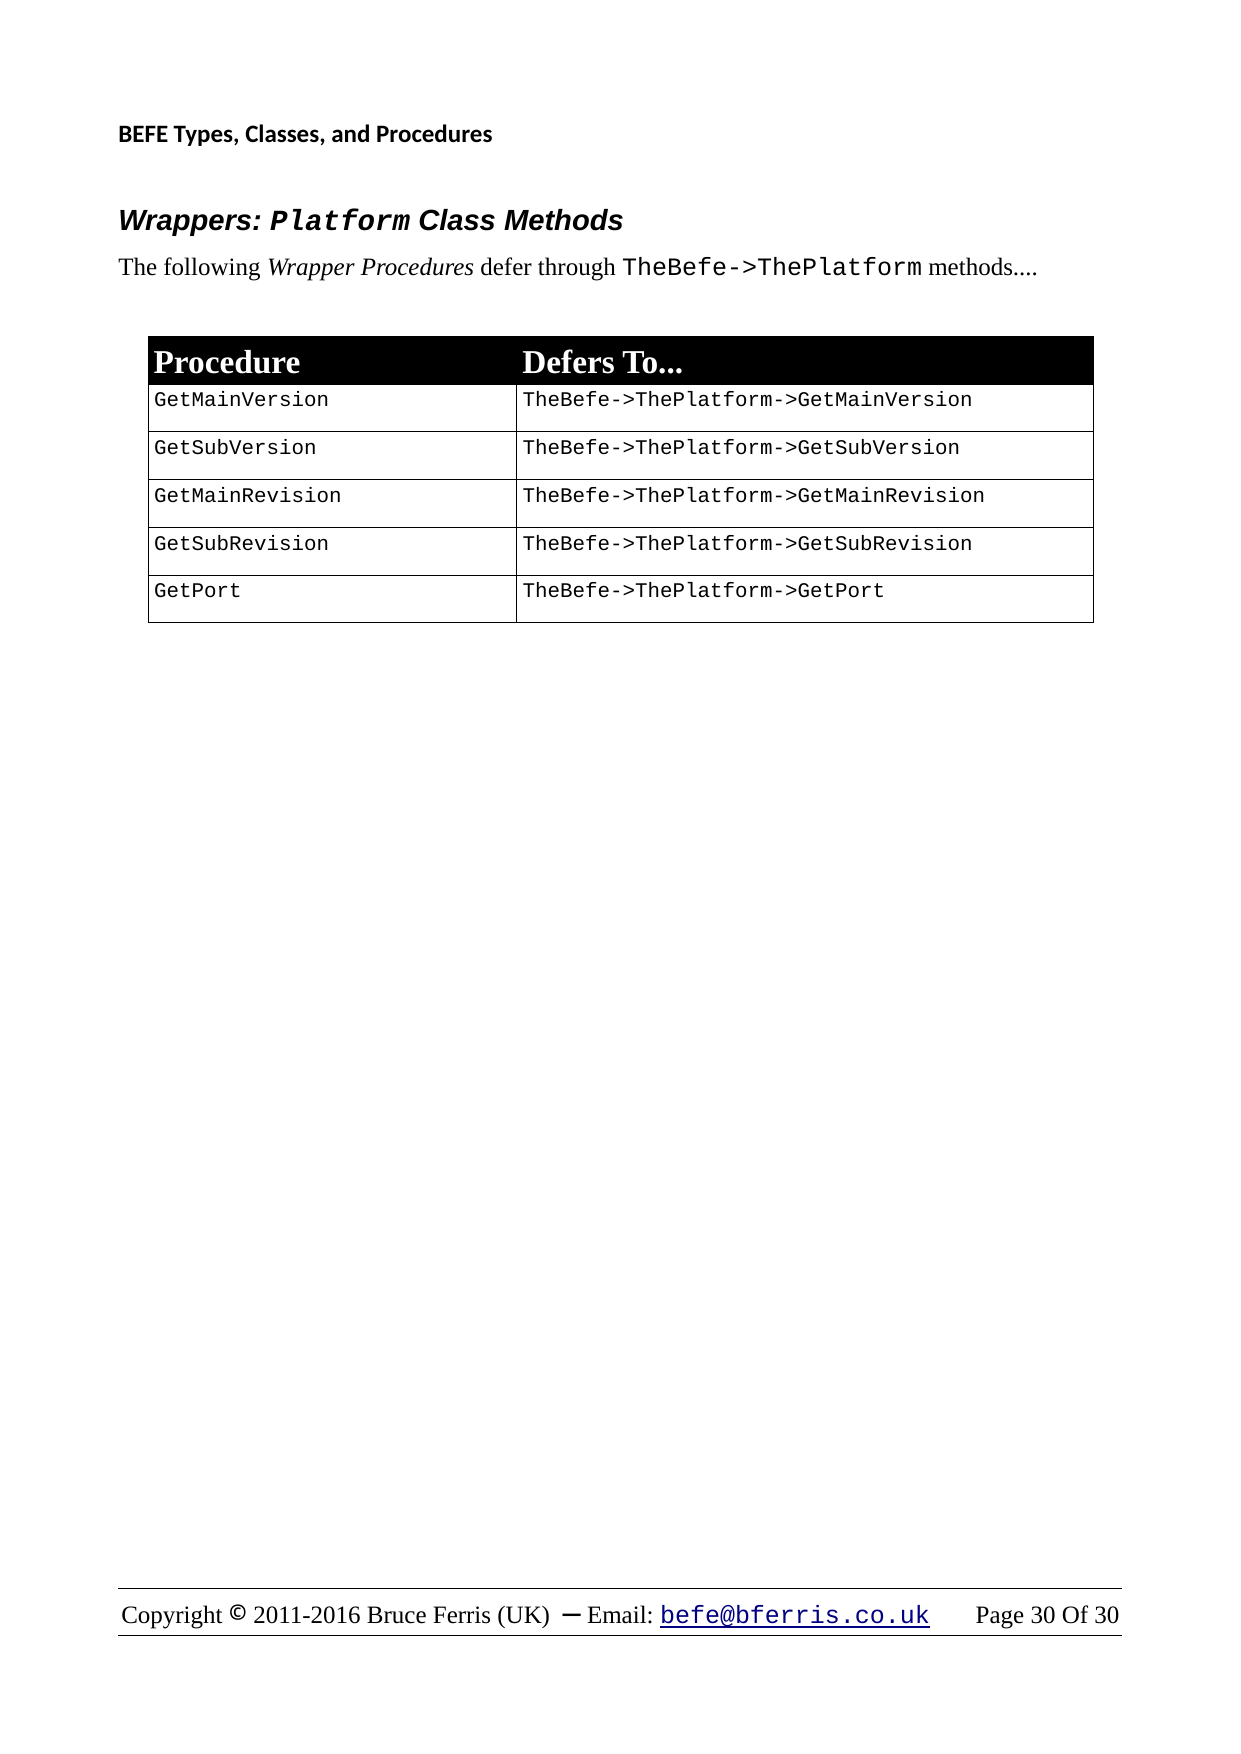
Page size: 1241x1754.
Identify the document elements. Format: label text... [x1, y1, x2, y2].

table_cell GetSubVersion [149, 432, 516, 479]
table_cell TheBefe->ThePlatform->GetPort [517, 576, 1093, 622]
subtitle Wrappers: Platform Class Methods [118, 203, 1122, 239]
table_cell TheBefe->ThePlatform->GetMainRevision [517, 480, 1093, 527]
table_header Procedure [149, 337, 516, 384]
table_cell GetSubRevision [149, 528, 516, 574]
table_cell TheBefe->ThePlatform->GetSubRevision [517, 528, 1093, 574]
table_header Defers To... [517, 337, 1093, 384]
table_cell TheBefe->ThePlatform->GetSubVersion [517, 432, 1093, 479]
table_cell GetPort [149, 576, 516, 622]
table_cell GetMainVersion [149, 385, 516, 431]
table_cell TheBefe->ThePlatform->GetMainVersion [517, 385, 1093, 431]
table_cell GetMainRevision [149, 480, 516, 527]
text The following Wrapper Procedures defer through TheBefe->ThePlatform methods.... [118, 252, 1122, 283]
